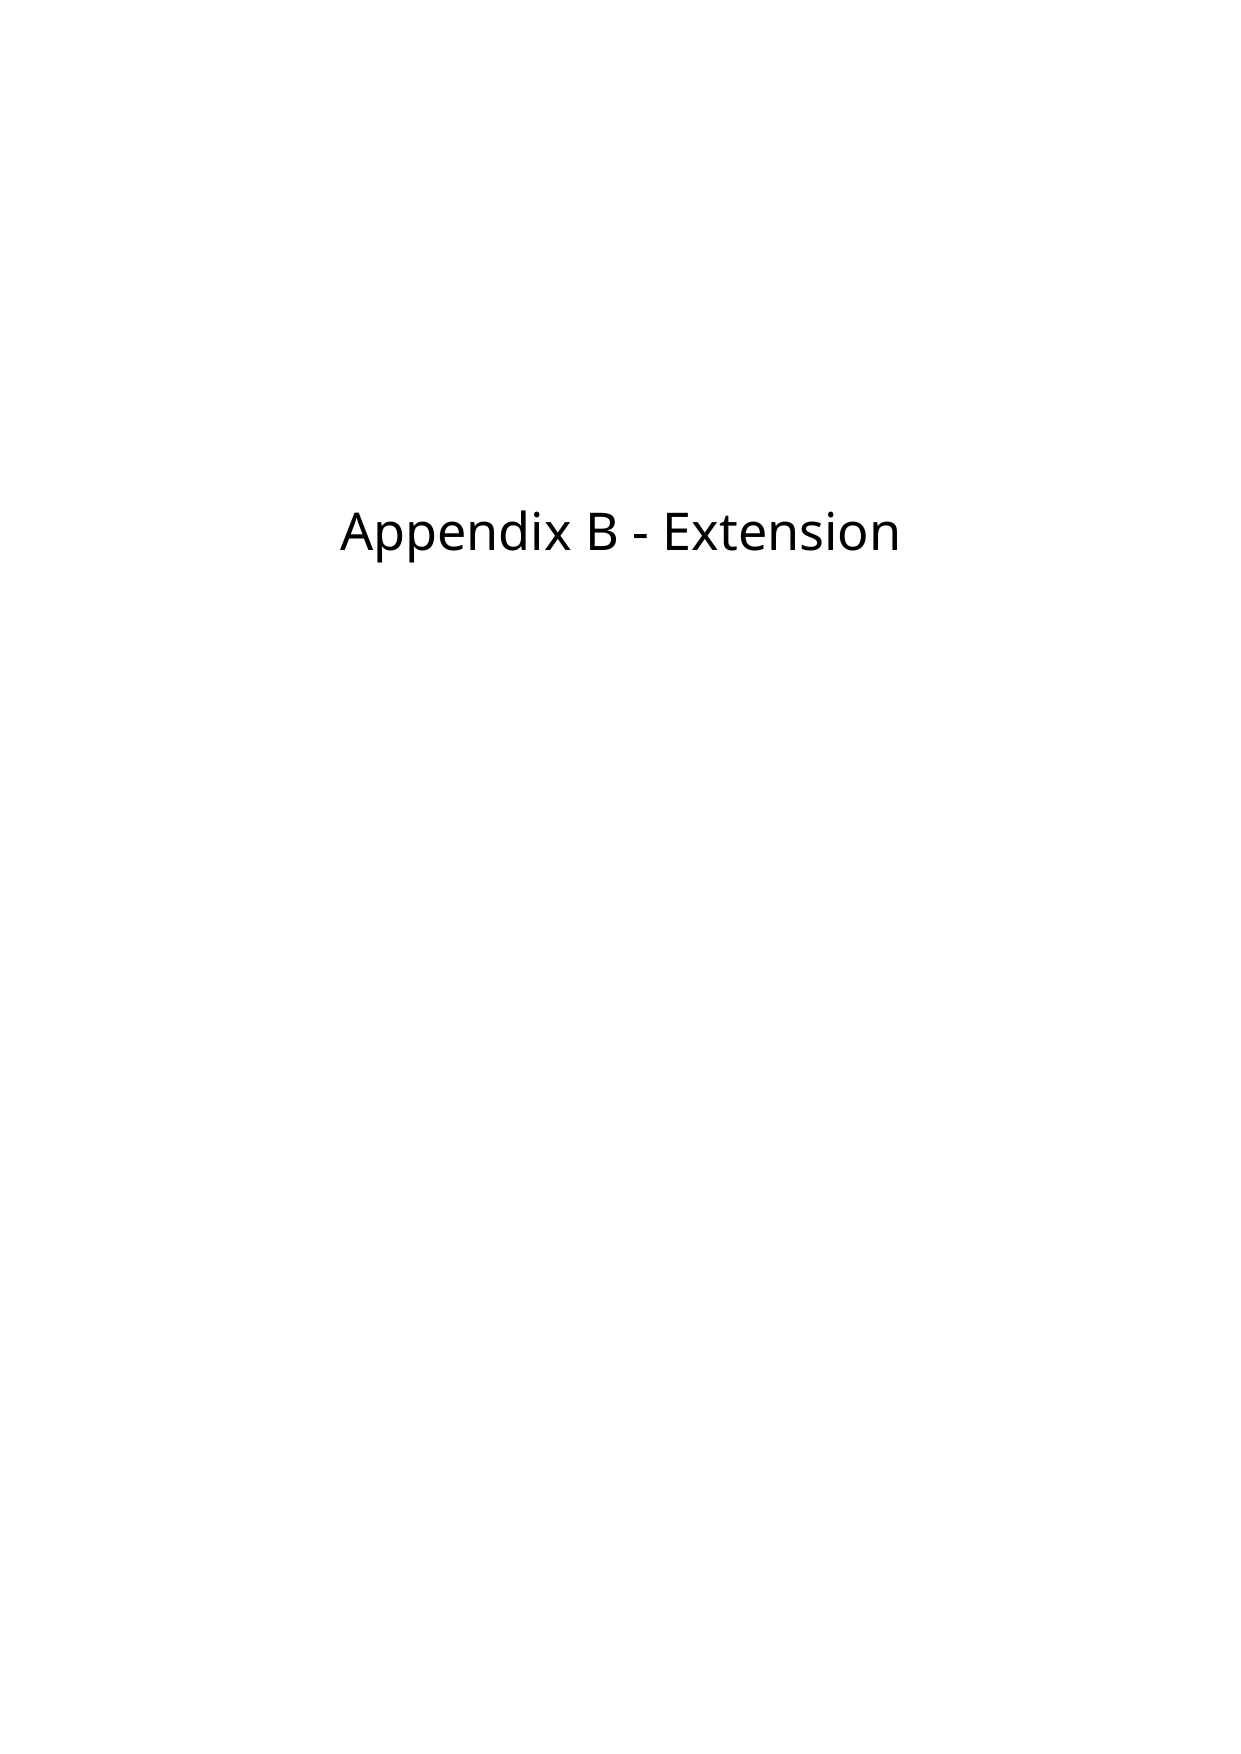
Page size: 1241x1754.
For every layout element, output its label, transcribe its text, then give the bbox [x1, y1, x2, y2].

text Appendix B - Extension [340, 494, 1122, 565]
